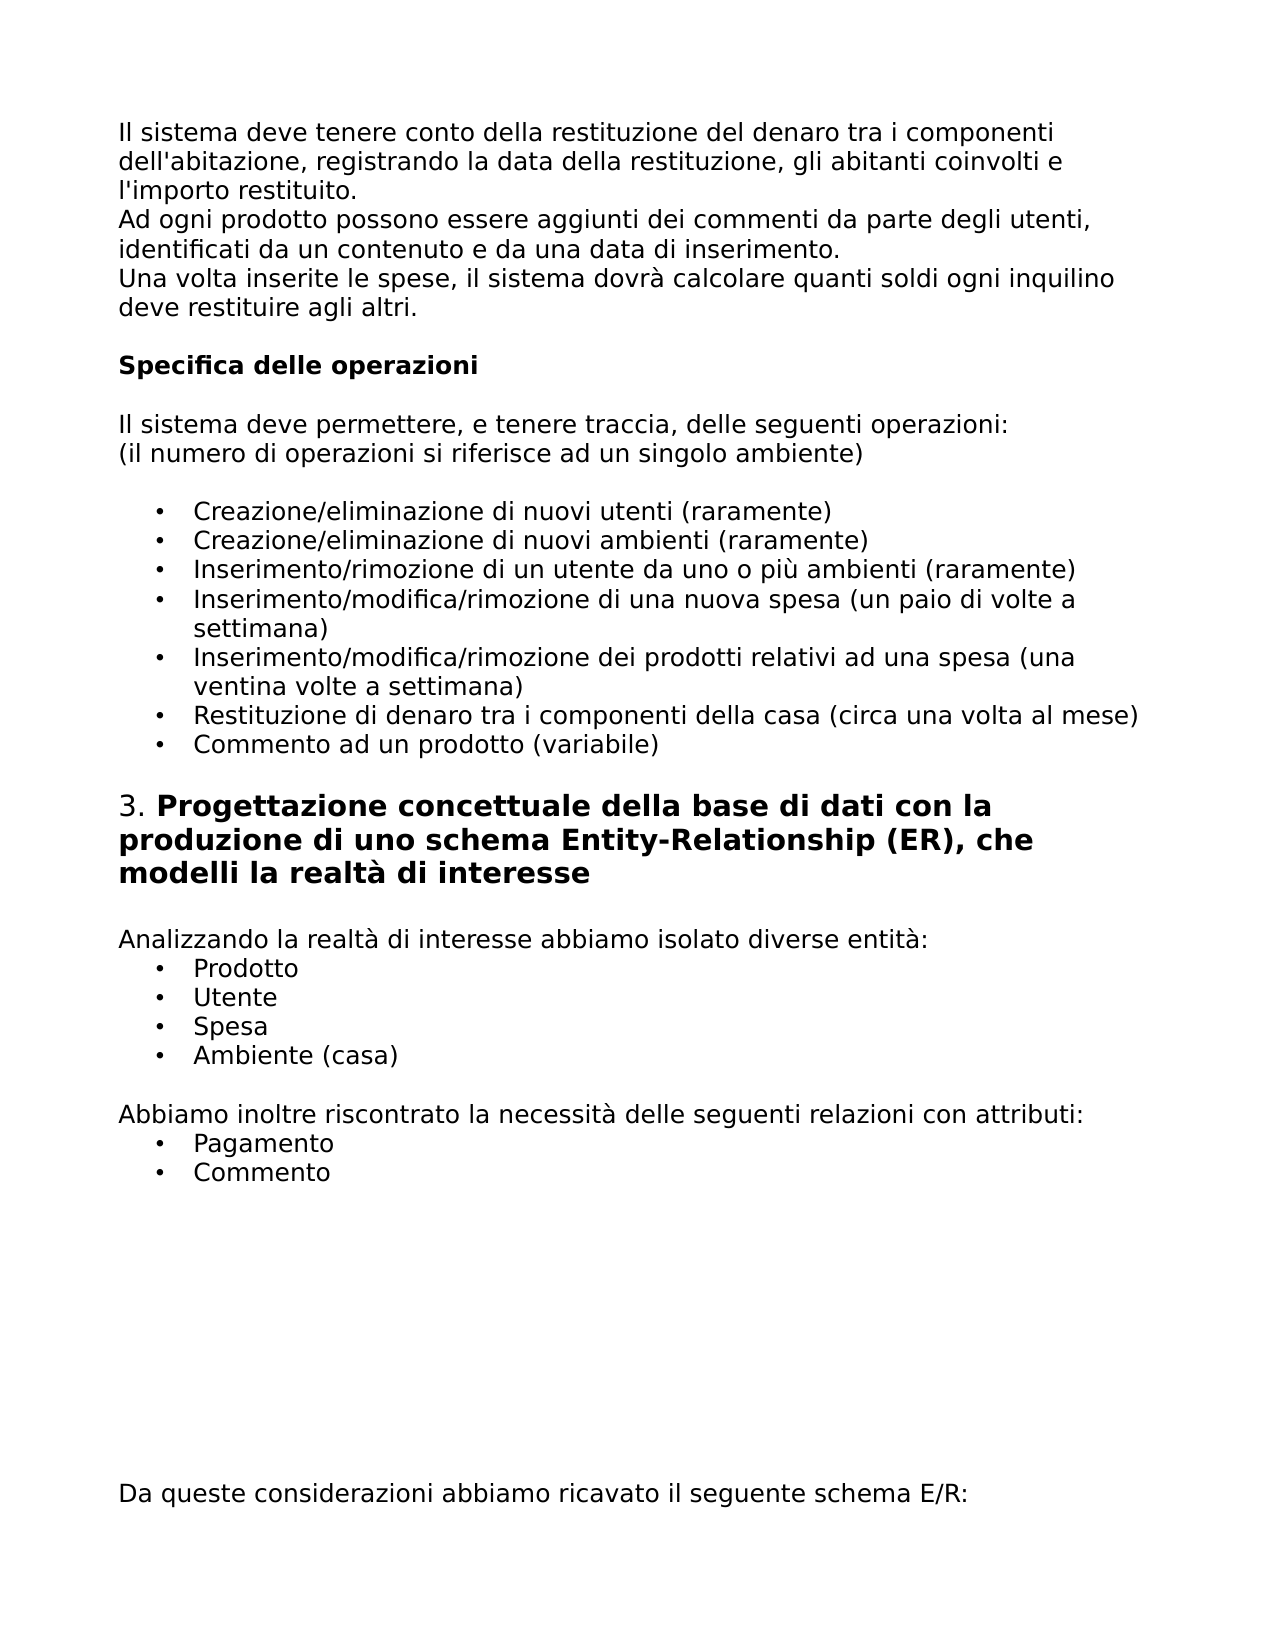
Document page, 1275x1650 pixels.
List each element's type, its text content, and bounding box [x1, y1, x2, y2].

list Restituzione di denaro tra i componenti della casa (circa una volta al mese) [156, 701, 1157, 731]
list Inserimento/modifica/rimozione dei prodotti relativi ad una spesa (una ventina volte a settimana) [156, 643, 1157, 701]
text Una volta inserite le spese, il sistema dovrà calcolare quanti soldi ogni inquilino deve restituire agli altri. [118, 264, 1157, 322]
list Pagamento [156, 1129, 1157, 1158]
list Inserimento/modifica/rimozione di una nuova spesa (un paio di volte a settimana) [156, 585, 1157, 643]
list Commento [156, 1158, 1157, 1187]
list Prodotto [156, 954, 1157, 983]
text Il sistema deve tenere conto della restituzione del denaro tra i componenti dell'abitazione, registrando la data della restituzione, gli abitanti coinvolti e l'importo restituito. [118, 118, 1157, 206]
text Ad ogni prodotto possono essere aggiunti dei commenti da parte degli utenti, identificati da un contenuto e da una data di inserimento. [118, 206, 1157, 264]
list Ambiente (casa) [156, 1041, 1157, 1071]
text Abbiamo inoltre riscontrato la necessità delle seguenti relazioni con attributi: [118, 1100, 1157, 1129]
list Creazione/eliminazione di nuovi utenti (raramente) [156, 497, 1157, 526]
list Spesa [156, 1012, 1157, 1041]
list Commento ad un prodotto (variabile) [156, 731, 1157, 760]
text Analizzando la realtà di interesse abbiamo isolato diverse entità: [118, 925, 1157, 954]
text Da queste considerazioni abbiamo ricavato il seguente schema E/R: [118, 1479, 1157, 1508]
text Specifica delle operazioni [118, 351, 1157, 381]
list Creazione/eliminazione di nuovi ambienti (raramente) [156, 526, 1157, 556]
text Il sistema deve permettere, e tenere traccia, delle seguenti operazioni: (il numero di operazioni si riferisce ad un singolo ambiente) [118, 410, 1157, 468]
list Inserimento/rimozione di un utente da uno o più ambienti (raramente) [156, 556, 1157, 585]
text 3. Progettazione concettuale della base di dati con la produzione di uno schema Entity-Relationship (ER), che modelli la realtà di interesse [44, 789, 1157, 891]
list Utente [156, 983, 1157, 1012]
